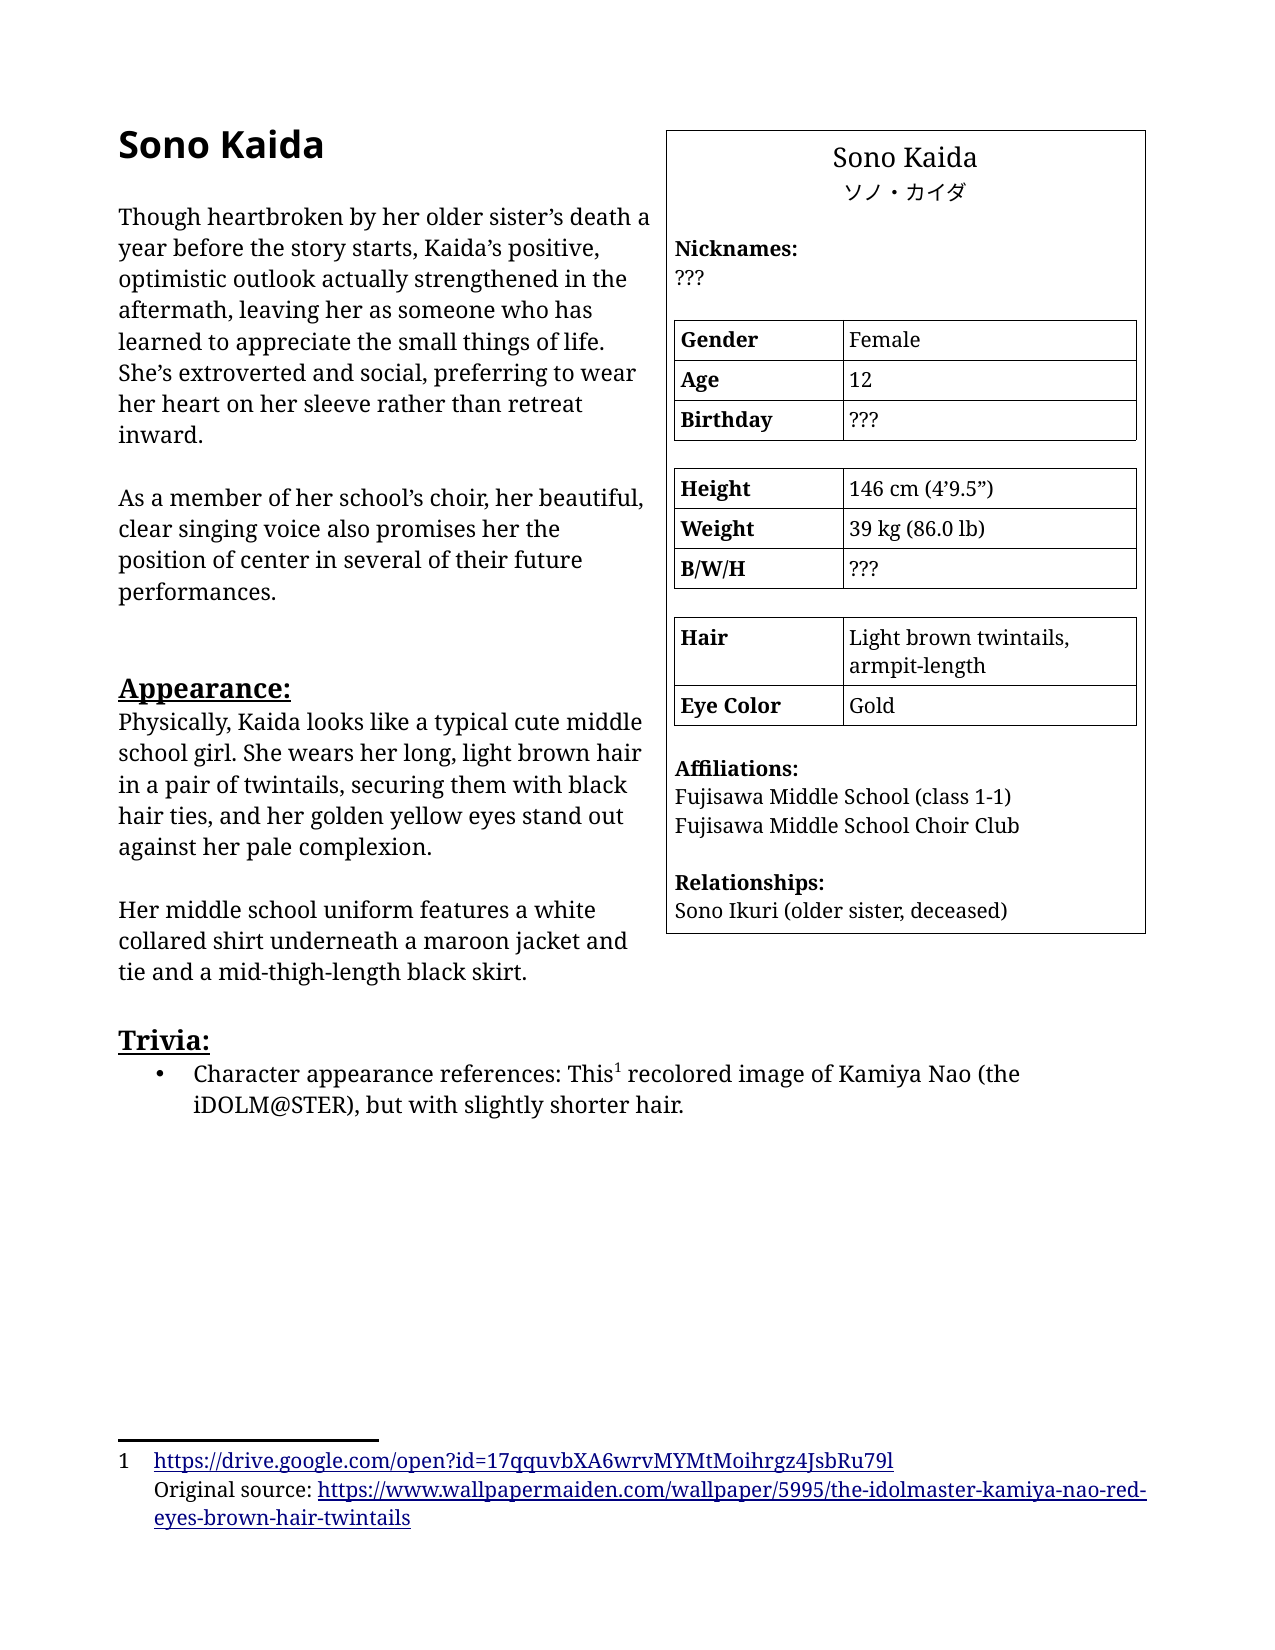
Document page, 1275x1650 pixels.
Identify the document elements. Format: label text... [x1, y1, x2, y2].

table_header Female [844, 321, 1136, 360]
table_header Light brown twintails, armpit-length [844, 618, 1136, 685]
table_cell Gold [844, 686, 1136, 725]
table_cell Age [675, 361, 843, 400]
table_cell Eye Color [675, 686, 843, 725]
text Sono Ikuri (older sister, deceased) [674, 896, 1136, 924]
text Trivia: [118, 1021, 1157, 1058]
text Affiliations: [674, 754, 1136, 782]
text Fujisawa Middle School (class 1-1) [674, 782, 1136, 811]
table_header Hair [675, 618, 843, 685]
table_cell 12 [844, 361, 1136, 400]
text Her middle school uniform features a white collared shirt underneath a maroon jacket and tie and a mid-thigh-length black skirt. [118, 893, 1157, 987]
table_cell Weight [675, 509, 843, 548]
text ソノ・カイダ [674, 176, 1136, 206]
text Nicknames: [674, 234, 1136, 263]
table_cell B/W/H [675, 549, 843, 588]
table_cell Birthday [675, 401, 843, 440]
table_header Height [675, 469, 843, 508]
text As a member of her school’s choir, her beautiful, clear singing voice also promises her the position of center in several of their future performances. [118, 482, 666, 607]
table_cell ??? [844, 549, 1136, 588]
list https://drive.google.com/open?id=17qquvbXA6wrvMYMtMoihrgz4JsbRu79l Original source: https://www.wallpapermaiden.com/wallpaper/5995/the-idolmaster-kamiya-nao-red-eyes-brown-hair-twintails [118, 1447, 1157, 1532]
text Appearance: [118, 669, 666, 706]
table_header 146 cm (4’9.5”) [844, 469, 1136, 508]
table_cell 39 kg (86.0 lb) [844, 509, 1136, 548]
text Sono Kaida [674, 139, 1136, 176]
text ??? [674, 263, 1136, 291]
text [1146, 669, 1157, 706]
table_header Gender [675, 321, 843, 360]
text Sono Kaida [118, 118, 1157, 169]
text Sono Kaida [667, 131, 1145, 933]
text Fujisawa Middle School Choir Club [674, 811, 1136, 839]
text Though heartbroken by her older sister’s death a year before the story starts, Kaida’s positive, optimistic outlook actually strengthened in the aftermath, leaving her as someone who has learned to appreciate the small things of life. She’s extroverted and social, preferring to wear her heart on her sleeve rather than retreat inward. [118, 200, 666, 450]
list Character appearance references: This recolored image of Kamiya Nao (the iDOLM@STER), but with slightly shorter hair. [156, 1058, 1157, 1121]
table_cell ??? [844, 401, 1136, 440]
text Relationships: [674, 868, 1136, 896]
text Physically, Kaida looks like a typical cute middle school girl. She wears her long, light brown hair in a pair of twintails, securing them with black hair ties, and her golden yellow eyes stand out against her pale complexion. [118, 706, 666, 862]
